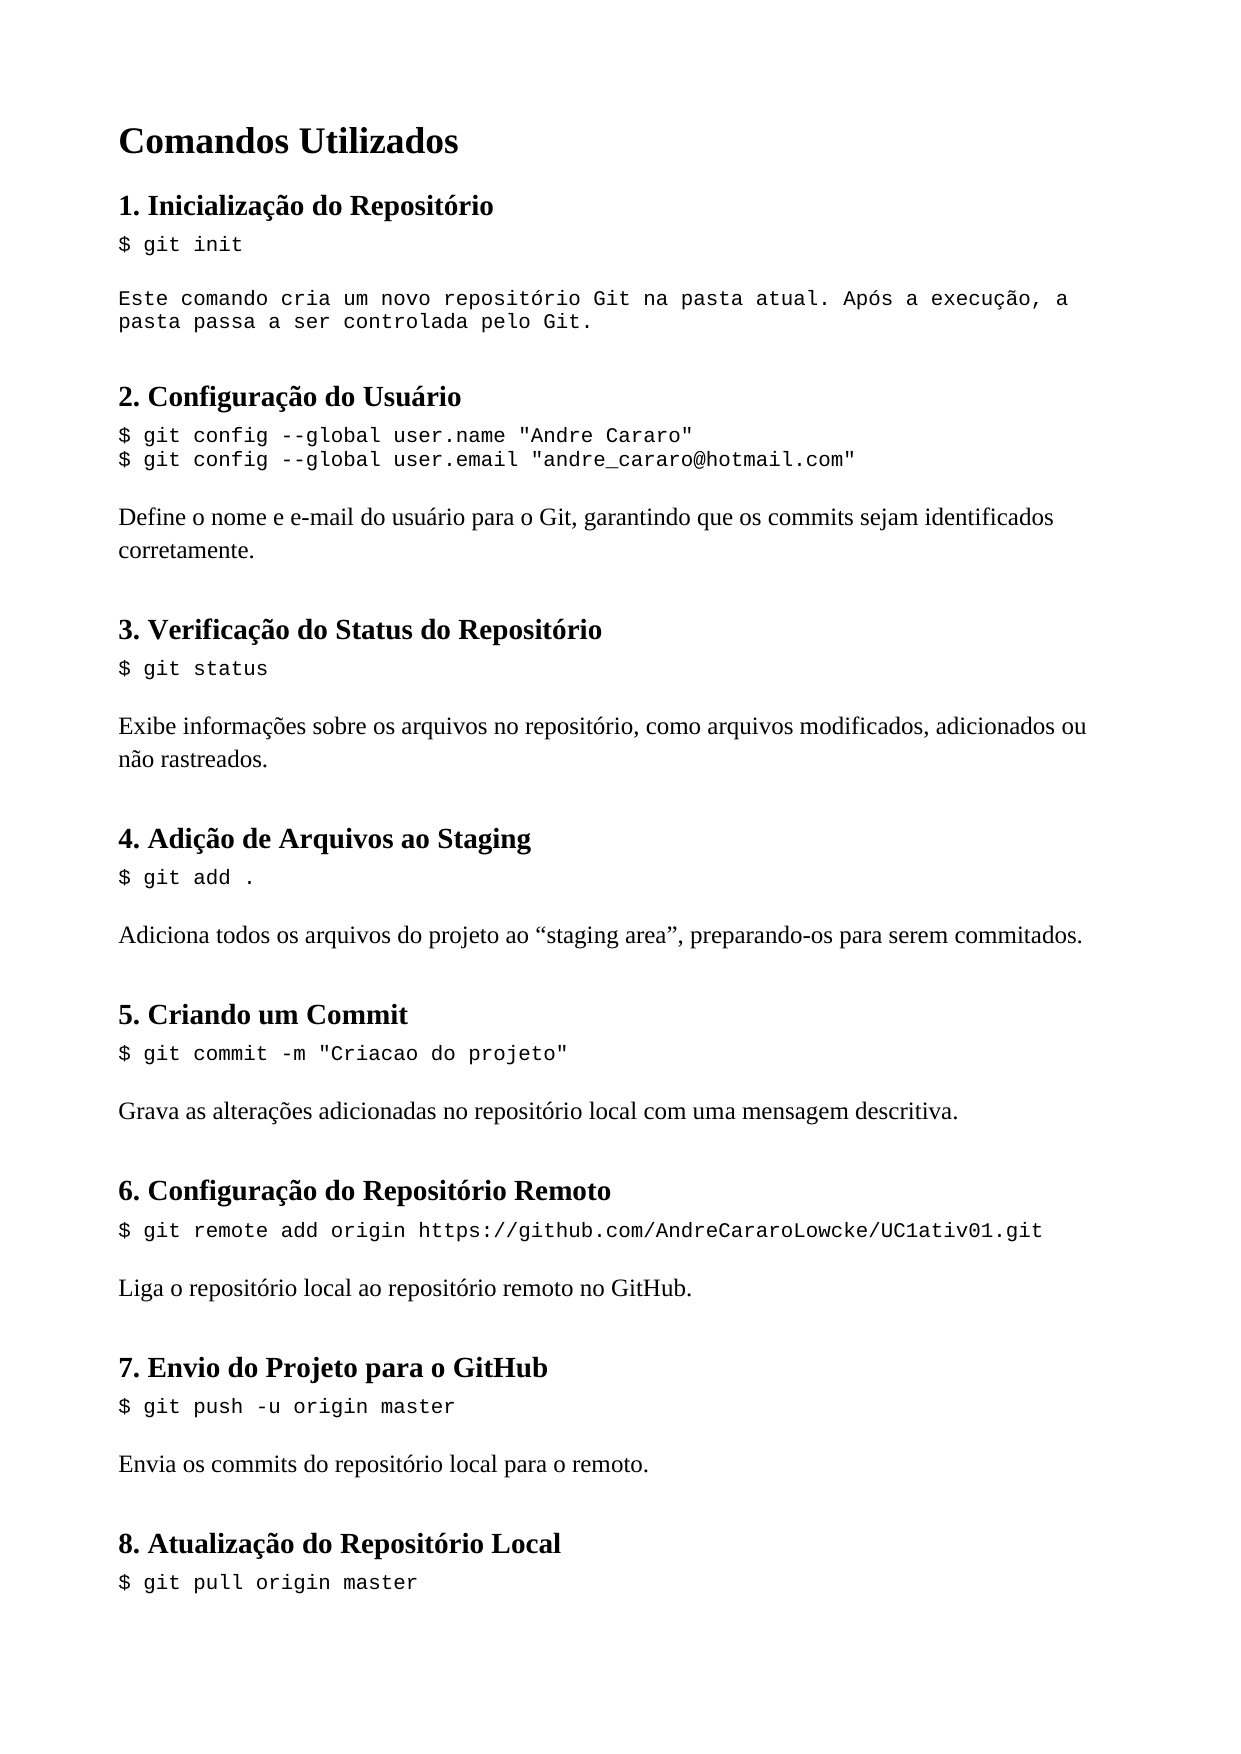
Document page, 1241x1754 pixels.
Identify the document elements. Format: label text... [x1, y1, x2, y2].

text $ git push -u origin master [118, 1396, 1122, 1419]
subtitle 3. Verificação do Status do Repositório [118, 612, 1122, 645]
text Grava as alterações adicionadas no repositório local com uma mensagem descritiva. [118, 1096, 1122, 1125]
subtitle 5. Criando um Commit [118, 997, 1122, 1031]
text Adiciona todos os arquivos do projeto ao “staging area”, preparando-os para serem commitados. [118, 920, 1122, 949]
text Envia os commits do repositório local para o remoto. [118, 1449, 1122, 1478]
text $ git status [118, 658, 1122, 681]
subtitle 8. Atualização do Repositório Local [118, 1526, 1122, 1559]
text $ git config --global user.name "Andre Cararo" [118, 425, 1122, 448]
text $ git config --global user.email "andre_cararo@hotmail.com" [118, 448, 1122, 472]
subtitle 2. Configuração do Usuário [118, 379, 1122, 412]
text $ git init [118, 234, 1122, 258]
text $ git add . [118, 867, 1122, 891]
subtitle 7. Envio do Projeto para o GitHub [118, 1350, 1122, 1383]
subtitle 6. Configuração do Repositório Remoto [118, 1173, 1122, 1207]
subtitle 1. Inicialização do Repositório [118, 188, 1122, 222]
text $ git remote add origin https://github.com/AndreCararoLowcke/UC1ativ01.git [118, 1219, 1122, 1243]
text $ git pull origin master [118, 1572, 1122, 1596]
text $ git commit -m "Criacao do projeto" [118, 1043, 1122, 1067]
text Exibe informações sobre os arquivos no repositório, como arquivos modificados, adicionados ou não rastreados. [118, 711, 1122, 773]
text Este comando cria um novo repositório Git na pasta atual. Após a execução, a pasta passa a ser controlada pelo Git. [118, 287, 1122, 335]
text Define o nome e e-mail do usuário para o Git, garantindo que os commits sejam identificados corretamente. [118, 502, 1122, 563]
subtitle Comandos Utilizados [118, 118, 1122, 161]
text Liga o repositório local ao repositório remoto no GitHub. [118, 1273, 1122, 1301]
subtitle 4. Adição de Arquivos ao Staging [118, 821, 1122, 854]
